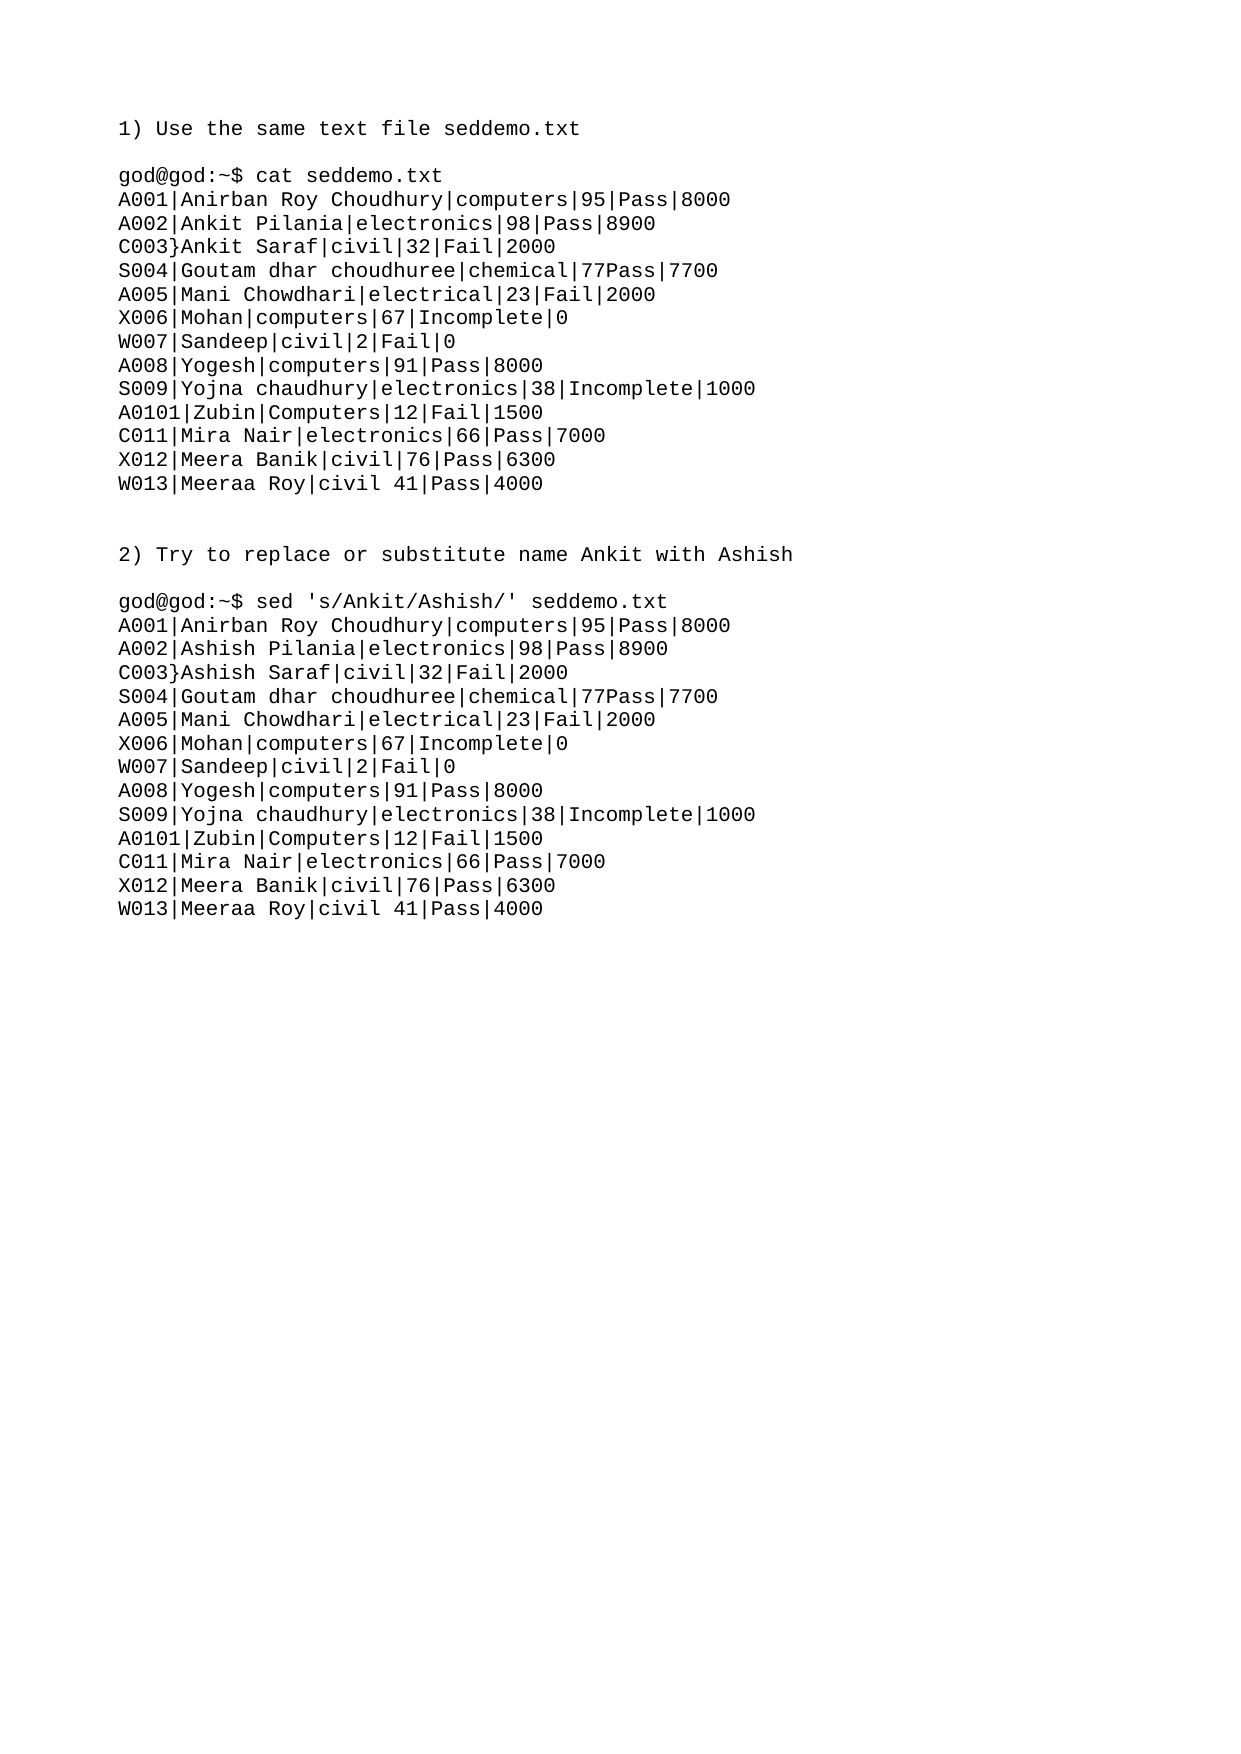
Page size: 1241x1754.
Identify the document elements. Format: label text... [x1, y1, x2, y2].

text S009|Yojna chaudhury|electronics|38|Incomplete|1000 [118, 378, 1122, 402]
text A001|Anirban Roy Choudhury|computers|95|Pass|8000 [118, 189, 1122, 213]
text A008|Yogesh|computers|91|Pass|8000 [118, 354, 1122, 378]
text god@god:~$ sed 's/Ankit/Ashish/' seddemo.txt [118, 591, 1122, 615]
text C003}Ashish Saraf|civil|32|Fail|2000 [118, 662, 1122, 686]
text A001|Anirban Roy Choudhury|computers|95|Pass|8000 [118, 615, 1122, 638]
text S004|Goutam dhar choudhuree|chemical|77Pass|7700 [118, 686, 1122, 709]
text X006|Mohan|computers|67|Incomplete|0 [118, 307, 1122, 331]
text W013|Meeraa Roy|civil 41|Pass|4000 [118, 898, 1122, 922]
text god@god:~$ cat seddemo.txt [118, 165, 1122, 189]
text A005|Mani Chowdhari|electrical|23|Fail|2000 [118, 284, 1122, 307]
text C011|Mira Nair|electronics|66|Pass|7000 [118, 426, 1122, 449]
text W013|Meeraa Roy|civil 41|Pass|4000 [118, 473, 1122, 496]
text C011|Mira Nair|electronics|66|Pass|7000 [118, 851, 1122, 875]
text S004|Goutam dhar choudhuree|chemical|77Pass|7700 [118, 260, 1122, 284]
text X012|Meera Banik|civil|76|Pass|6300 [118, 875, 1122, 898]
text A0101|Zubin|Computers|12|Fail|1500 [118, 402, 1122, 426]
text C003}Ankit Saraf|civil|32|Fail|2000 [118, 236, 1122, 260]
text X012|Meera Banik|civil|76|Pass|6300 [118, 449, 1122, 473]
text 2) Try to replace or substitute name Ankit with Ashish [118, 544, 1122, 567]
text 1) Use the same text file seddemo.txt [118, 118, 1122, 142]
text A0101|Zubin|Computers|12|Fail|1500 [118, 827, 1122, 851]
text A002|Ankit Pilania|electronics|98|Pass|8900 [118, 213, 1122, 236]
text A002|Ashish Pilania|electronics|98|Pass|8900 [118, 638, 1122, 662]
text W007|Sandeep|civil|2|Fail|0 [118, 331, 1122, 354]
text S009|Yojna chaudhury|electronics|38|Incomplete|1000 [118, 804, 1122, 827]
text X006|Mohan|computers|67|Incomplete|0 [118, 733, 1122, 757]
text A008|Yogesh|computers|91|Pass|8000 [118, 780, 1122, 804]
text W007|Sandeep|civil|2|Fail|0 [118, 757, 1122, 780]
text A005|Mani Chowdhari|electrical|23|Fail|2000 [118, 709, 1122, 733]
